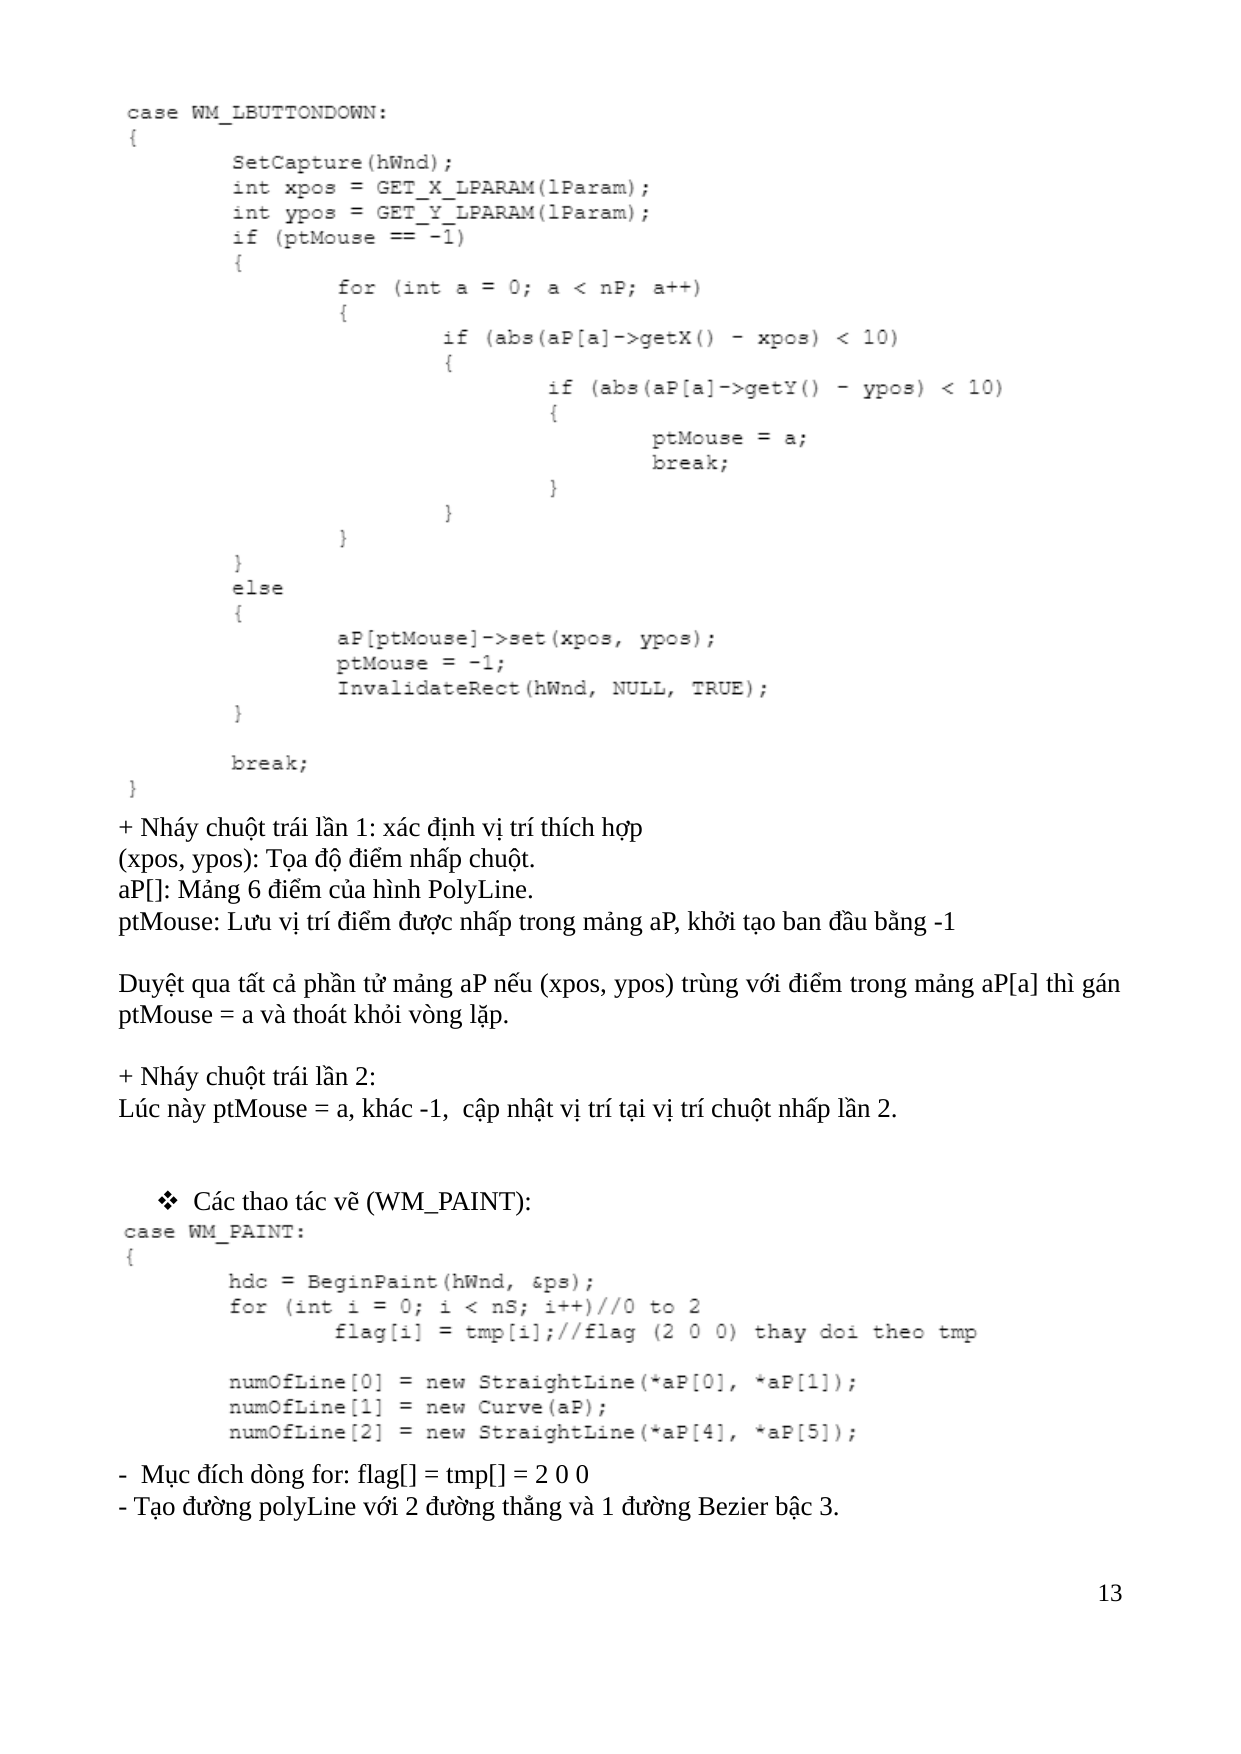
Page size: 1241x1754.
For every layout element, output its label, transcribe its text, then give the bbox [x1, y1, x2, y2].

list Các thao tác vẽ (WM_PAINT): [156, 1185, 1122, 1216]
text aP[]: Mảng 6 điểm của hình PolyLine. [118, 874, 1122, 905]
text + Nháy chuột trái lần 1: xác định vị trí thích hợp [118, 811, 1122, 842]
text ptMouse: Lưu vị trí điểm được nhấp trong mảng aP, khởi tạo ban đầu bằng -1 [118, 905, 1122, 936]
text + Nháy chuột trái lần 2: [118, 1061, 1122, 1092]
text (xpos, ypos): Tọa độ điểm nhấp chuột. [118, 842, 1122, 874]
text Duyệt qua tất cả phần tử mảng aP nếu (xpos, ypos) trùng với điểm trong mảng aP[a] thì gán ptMouse = a và thoát khỏi vòng lặp. [118, 967, 1122, 1029]
text - Tạo đường polyLine với 2 đường thẳng và 1 đường Bezier bậc 3. [118, 1490, 1122, 1521]
text - Mục đích dòng for: flag[] = tmp[] = 2 0 0 [118, 1459, 1122, 1490]
text Lúc này ptMouse = a, khác -1, cập nhật vị trí tại vị trí chuột nhấp lần 2. [118, 1092, 1122, 1123]
